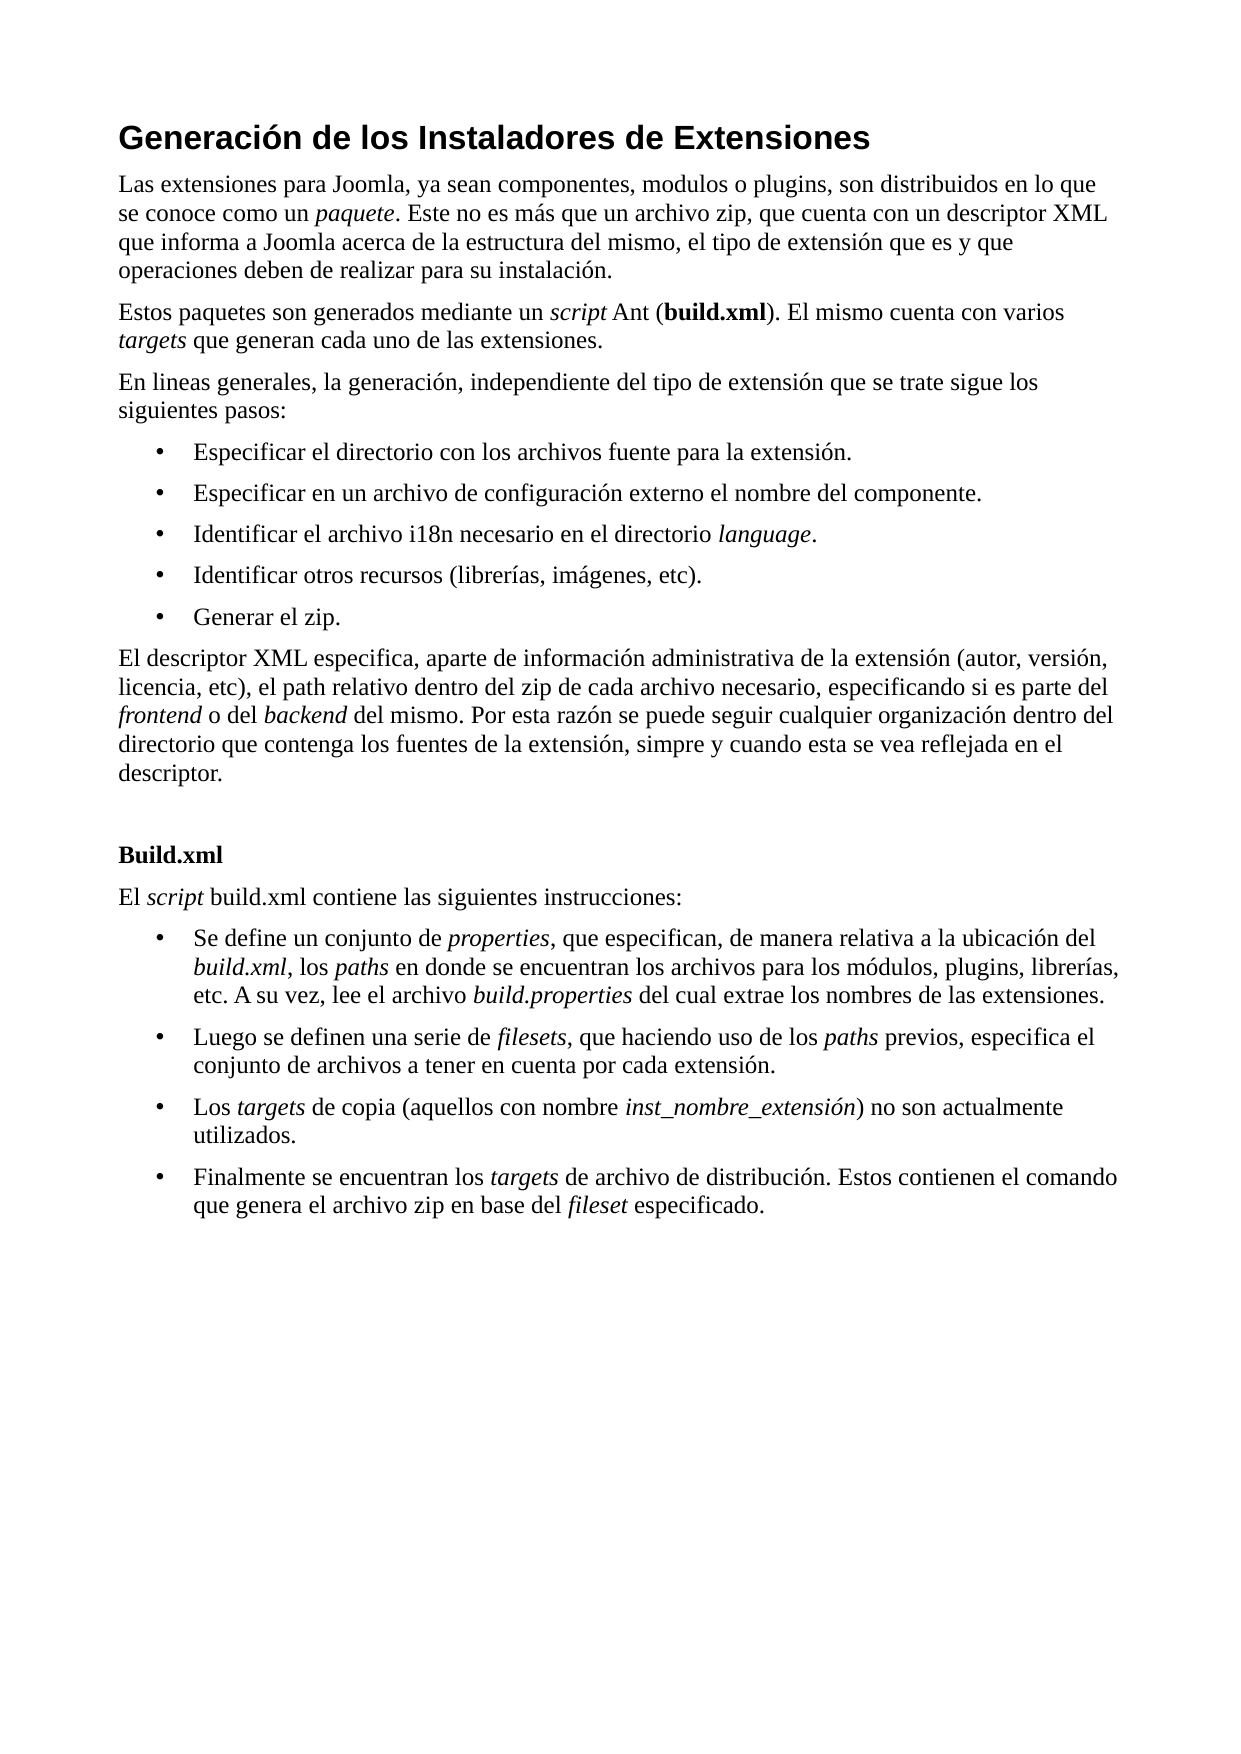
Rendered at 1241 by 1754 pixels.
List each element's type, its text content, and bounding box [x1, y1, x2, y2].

list Luego se definen una serie de filesets, que haciendo uso de los paths previos, especifica el conjunto de archivos a tener en cuenta por cada extensión. [156, 1022, 1122, 1079]
text Build.xml [118, 841, 1122, 869]
text El script build.xml contiene las siguientes instrucciones: [118, 882, 1122, 911]
list Finalmente se encuentran los targets de archivo de distribución. Estos contienen el comando que genera el archivo zip en base del fileset especificado. [156, 1162, 1122, 1219]
text Las extensiones para Joomla, ya sean componentes, modulos o plugins, son distribuidos en lo que se conoce como un paquete. Este no es más que un archivo zip, que cuenta con un descriptor XML que informa a Joomla acerca de la estructura del mismo, el tipo de extensión que es y que operaciones deben de realizar para su instalación. [118, 169, 1122, 284]
text En lineas generales, la generación, independiente del tipo de extensión que se trate sigue los siguientes pasos: [118, 367, 1122, 424]
list Generar el zip. [156, 602, 1122, 631]
list Identificar el archivo i18n necesario en el directorio language. [156, 519, 1122, 548]
list Especificar en un archivo de configuración externo el nombre del componente. [156, 478, 1122, 507]
subtitle Generación de los Instaladores de Extensiones [118, 118, 1122, 157]
list Identificar otros recursos (librerías, imágenes, etc). [156, 561, 1122, 589]
list Especificar el directorio con los archivos fuente para la extensión. [156, 437, 1122, 466]
text Estos paquetes son generados mediante un script Ant (build.xml). El mismo cuenta con varios targets que generan cada uno de las extensiones. [118, 297, 1122, 354]
text El descriptor XML especifica, aparte de información administrativa de la extensión (autor, versión, licencia, etc), el path relativo dentro del zip de cada archivo necesario, especificando si es parte del frontend o del backend del mismo. Por esta razón se puede seguir cualquier organización dentro del directorio que contenga los fuentes de la extensión, simpre y cuando esta se vea reflejada en el descriptor. [118, 643, 1122, 787]
list Se define un conjunto de properties, que especifican, de manera relativa a la ubicación del build.xml, los paths en donde se encuentran los archivos para los módulos, plugins, librerías, etc. A su vez, lee el archivo build.properties del cual extrae los nombres de las extensiones. [156, 923, 1122, 1009]
list Los targets de copia (aquellos con nombre inst_nombre_extensión) no son actualmente utilizados. [156, 1092, 1122, 1149]
